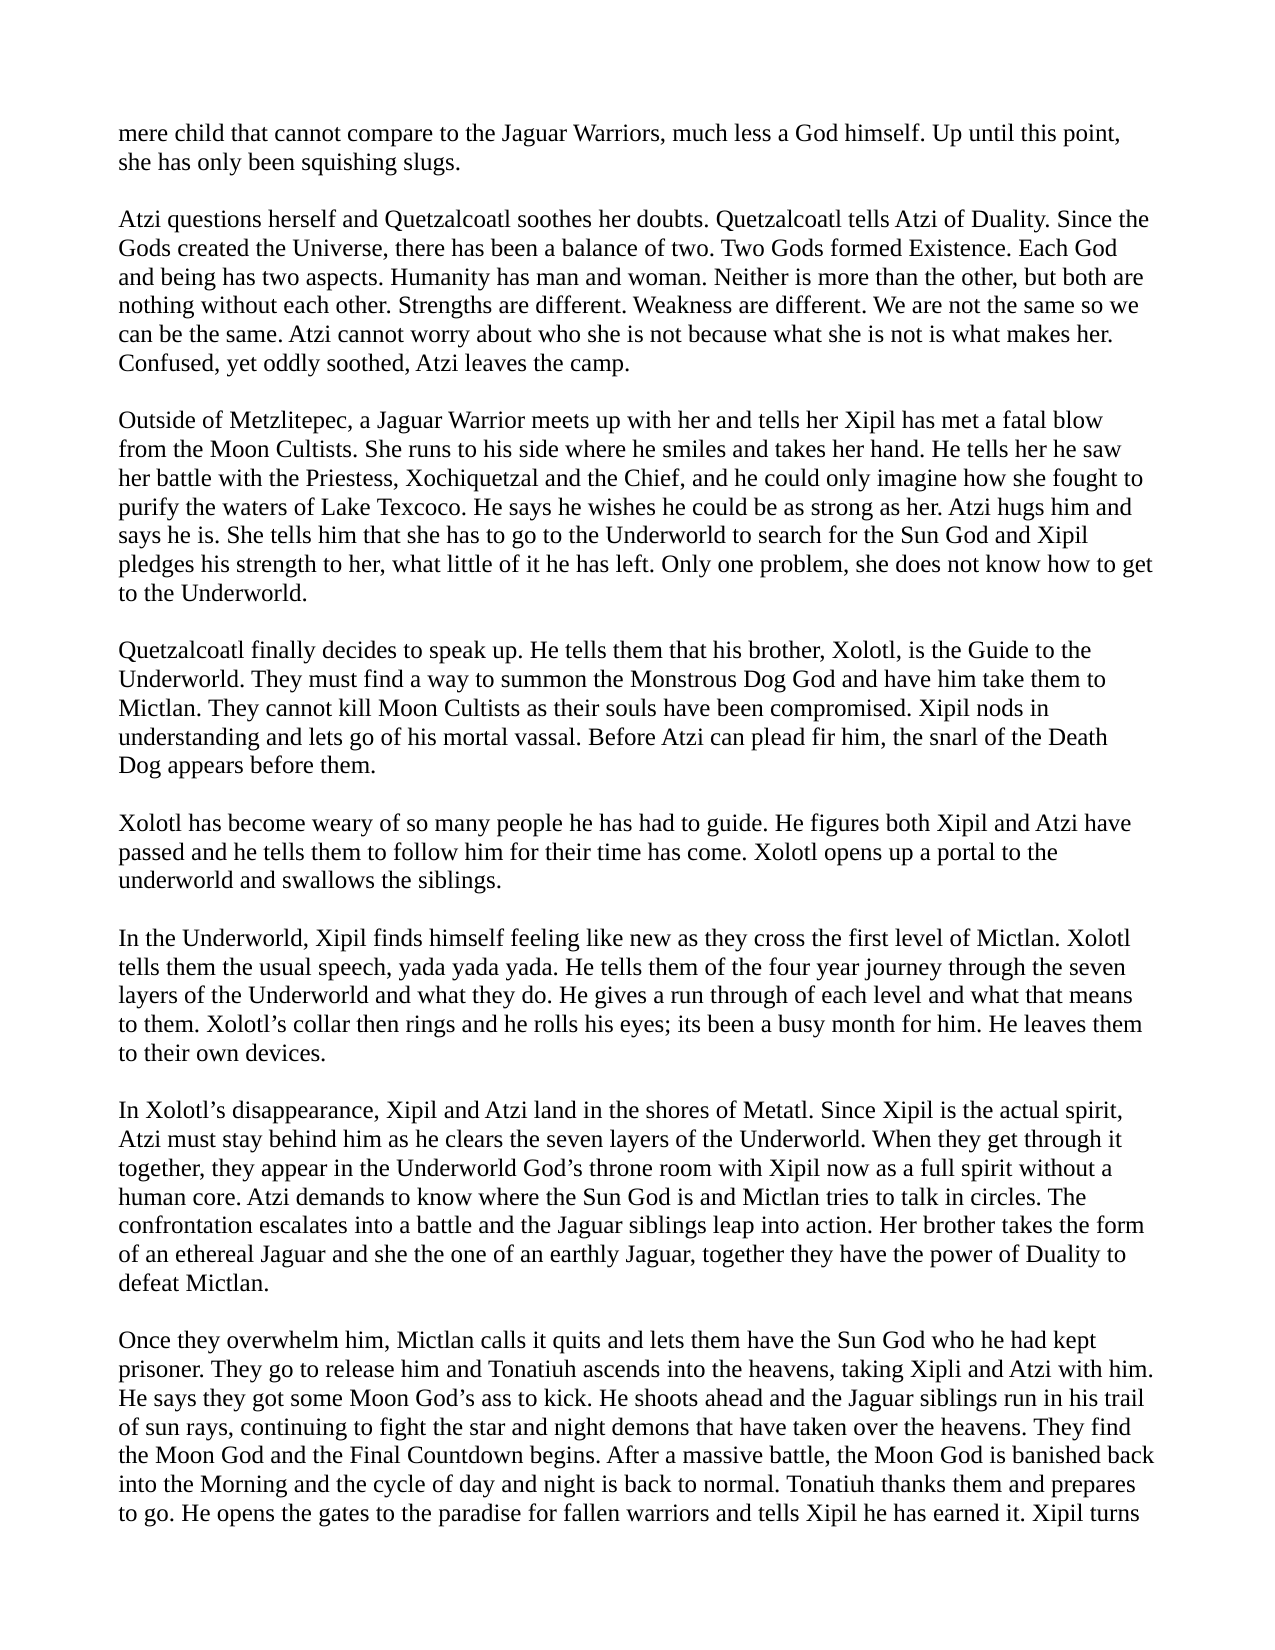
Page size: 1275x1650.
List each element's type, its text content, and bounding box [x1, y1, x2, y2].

text Outside of Metzlitepec, a Jaguar Warrior meets up with her and tells her Xipil has met a fatal blow from the Moon Cultists. She runs to his side where he smiles and takes her hand. He tells her he saw her battle with the Priestess, Xochiquetzal and the Chief, and he could only imagine how she fought to purify the waters of Lake Texcoco. He says he wishes he could be as strong as her. Atzi hugs him and says he is. She tells him that she has to go to the Underworld to search for the Sun God and Xipil pledges his strength to her, what little of it he has left. Only one problem, she does not know how to get to the Underworld. [118, 406, 1157, 607]
text mere child that cannot compare to the Jaguar Warriors, much less a God himself. Up until this point, she has only been squishing slugs. [118, 118, 1157, 176]
text In Xolotl’s disappearance, Xipil and Atzi land in the shores of Metatl. Since Xipil is the actual spirit, Atzi must stay behind him as he clears the seven layers of the Underworld. When they get through it together, they appear in the Underworld God’s throne room with Xipil now as a full spirit without a human core. Atzi demands to know where the Sun God is and Mictlan tries to talk in circles. The confrontation escalates into a battle and the Jaguar siblings leap into action. Her brother takes the form of an ethereal Jaguar and she the one of an earthly Jaguar, together they have the power of Duality to defeat Mictlan. [118, 1096, 1157, 1297]
text Xolotl has become weary of so many people he has had to guide. He figures both Xipil and Atzi have passed and he tells them to follow him for their time has come. Xolotl opens up a portal to the underworld and swallows the siblings. [118, 808, 1157, 894]
text Once they overwhelm him, Mictlan calls it quits and lets them have the Sun God who he had kept prisoner. They go to release him and Tonatiuh ascends into the heavens, taking Xipli and Atzi with him. He says they got some Moon God’s ass to kick. He shoots ahead and the Jaguar siblings run in his trail of sun rays, continuing to fight the star and night demons that have taken over the heavens. They find the Moon God and the Final Countdown begins. After a massive battle, the Moon God is banished back into the Morning and the cycle of day and night is back to normal. Tonatiuh thanks them and prepares to go. He opens the gates to the paradise for fallen warriors and tells Xipil he has earned it. Xipil turns [118, 1326, 1157, 1527]
text In the Underworld, Xipil finds himself feeling like new as they cross the first level of Mictlan. Xolotl tells them the usual speech, yada yada yada. He tells them of the four year journey through the seven layers of the Underworld and what they do. He gives a run through of each level and what that means to them. Xolotl’s collar then rings and he rolls his eyes; its been a busy month for him. He leaves them to their own devices. [118, 923, 1157, 1067]
text Quetzalcoatl finally decides to speak up. He tells them that his brother, Xolotl, is the Guide to the Underworld. They must find a way to summon the Monstrous Dog God and have him take them to Mictlan. They cannot kill Moon Cultists as their souls have been compromised. Xipil nods in understanding and lets go of his mortal vassal. Before Atzi can plead fir him, the snarl of the Death Dog appears before them. [118, 636, 1157, 779]
text Atzi questions herself and Quetzalcoatl soothes her doubts. Quetzalcoatl tells Atzi of Duality. Since the Gods created the Universe, there has been a balance of two. Two Gods formed Existence. Each God and being has two aspects. Humanity has man and woman. Neither is more than the other, but both are nothing without each other. Strengths are different. Weakness are different. We are not the same so we can be the same. Atzi cannot worry about who she is not because what she is not is what makes her. Confused, yet oddly soothed, Atzi leaves the camp. [118, 204, 1157, 377]
